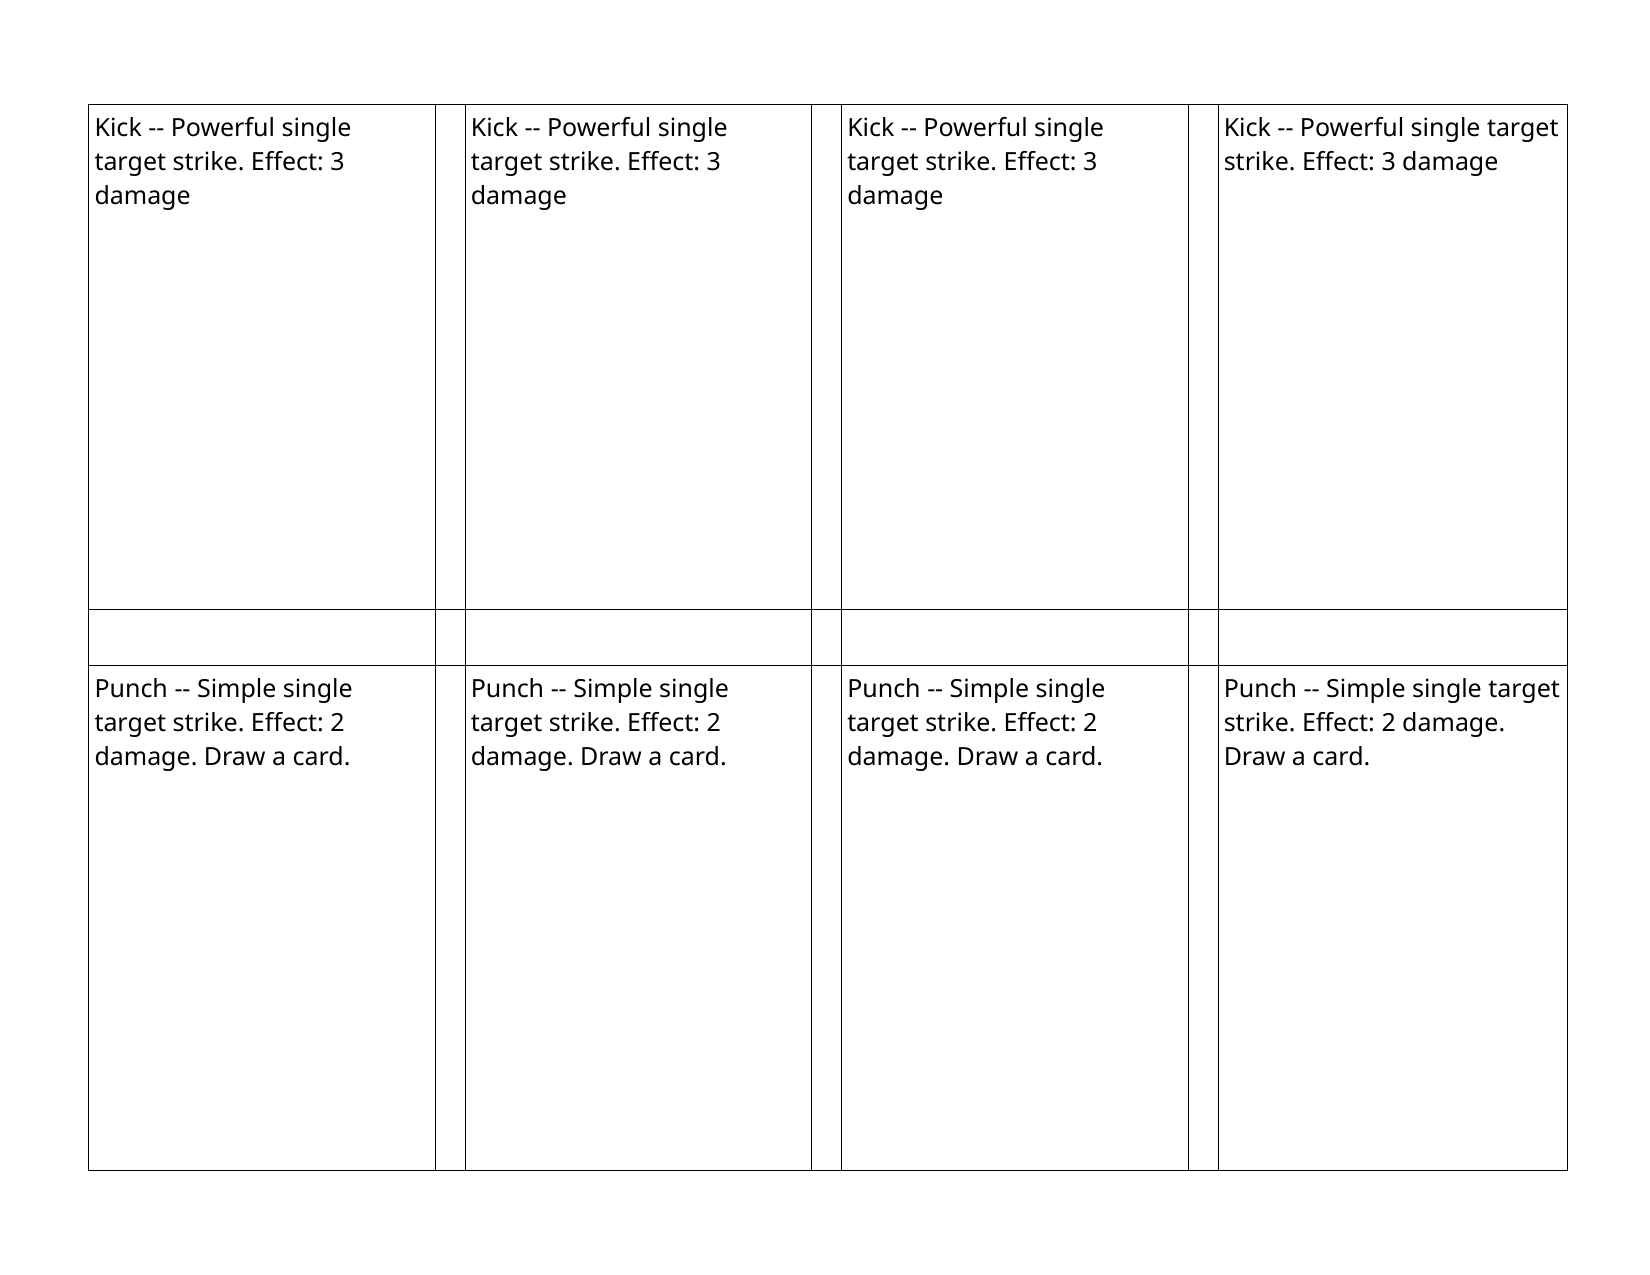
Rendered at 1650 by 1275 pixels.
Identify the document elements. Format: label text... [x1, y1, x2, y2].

table_cell [466, 610, 811, 664]
table_cell Punch -- Simple single target strike. Effect: 2 damage. Draw a card. [466, 666, 811, 1170]
table_cell [89, 610, 435, 664]
table_cell [436, 666, 465, 1170]
table_header Kick -- Powerful single target strike. Effect: 3 damage [89, 105, 435, 609]
table_cell [1189, 666, 1218, 1170]
table_cell Punch -- Simple single target strike. Effect: 2 damage. Draw a card. [89, 666, 435, 1170]
table_cell Punch -- Simple single target strike. Effect: 2 damage. Draw a card. [1219, 666, 1567, 1170]
table_header Kick -- Powerful single target strike. Effect: 3 damage [1219, 105, 1567, 609]
table_header [436, 105, 465, 609]
table_cell [812, 666, 841, 1170]
table_header [1189, 105, 1218, 609]
table_cell [1189, 610, 1218, 664]
table_cell Punch -- Simple single target strike. Effect: 2 damage. Draw a card. [842, 666, 1188, 1170]
table_header Kick -- Powerful single target strike. Effect: 3 damage [466, 105, 811, 609]
table_cell [1219, 610, 1567, 664]
table_cell [842, 610, 1188, 664]
table_cell [436, 610, 465, 664]
table_cell [812, 610, 841, 664]
table_header [812, 105, 841, 609]
table_header Kick -- Powerful single target strike. Effect: 3 damage [842, 105, 1188, 609]
